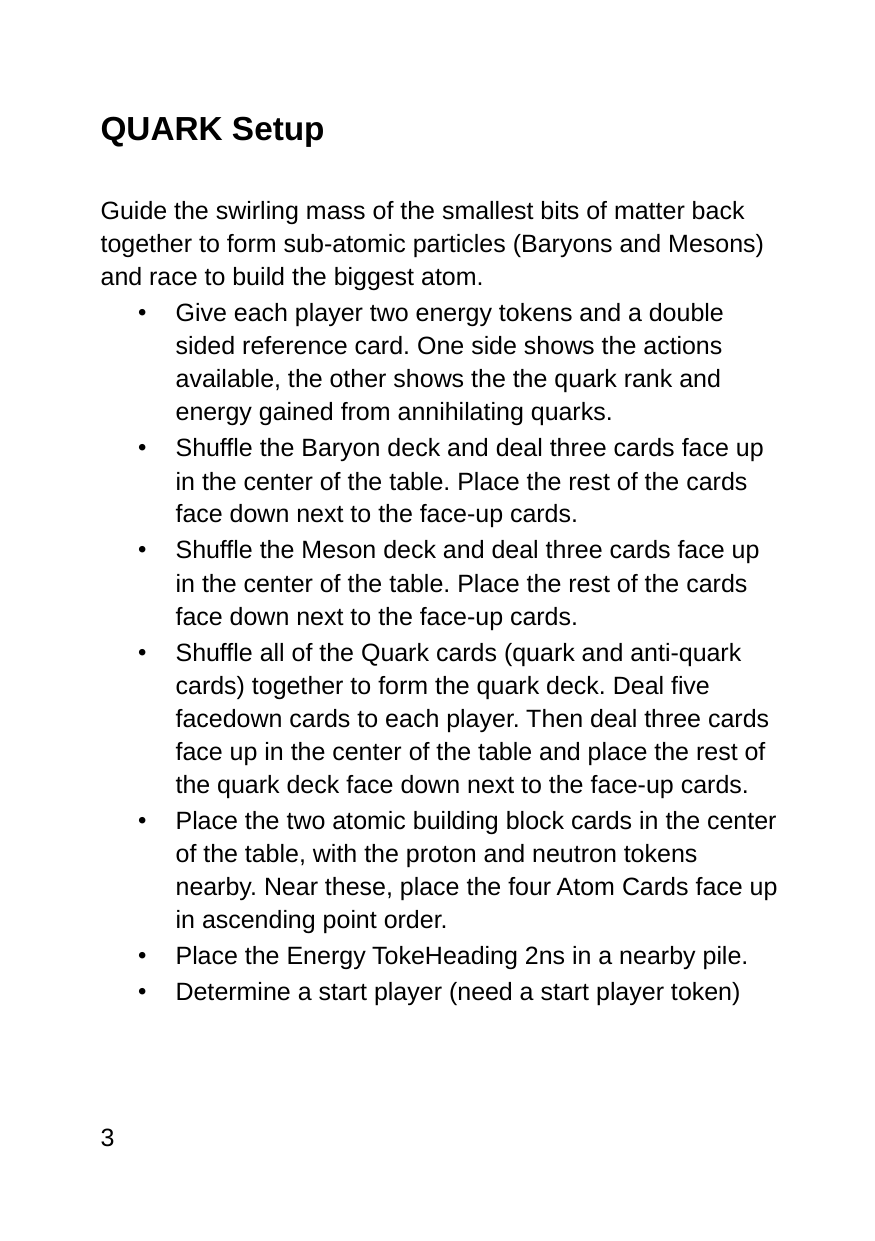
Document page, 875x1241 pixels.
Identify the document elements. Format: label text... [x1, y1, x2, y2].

list Shuffle the Baryon deck and deal three cards face up in the center of the table. Place the rest of the cards face down next to the face-up cards. [138, 433, 786, 528]
subtitle QUARK Setup [100, 109, 786, 148]
list Give each player two energy tokens and a double sided reference card. One side shows the actions available, the other shows the the quark rank and energy gained from annihilating quarks. [138, 298, 786, 426]
list Shuffle all of the Quark cards (quark and anti-quark cards) together to form the quark deck. Deal five facedown cards to each player. Then deal three cards face up in the center of the table and place the rest of the quark deck face down next to the face-up cards. [138, 637, 786, 798]
list Determine a start player (need a start player token) [138, 977, 786, 1006]
list Place the two atomic building block cards in the center of the table, with the proton and neutron tokens nearby. Near these, place the four Atom Cards face up in ascending point order. [138, 806, 786, 933]
text Guide the swirling mass of the smallest bits of matter back together to form sub-atomic particles (Baryons and Mesons) and race to build the biggest atom. [100, 196, 786, 291]
list Place the Energy TokeHeading 2ns in a nearby pile. [138, 941, 786, 969]
list Shuffle the Meson deck and deal three cards face up in the center of the table. Place the rest of the cards face down next to the face-up cards. [138, 535, 786, 630]
